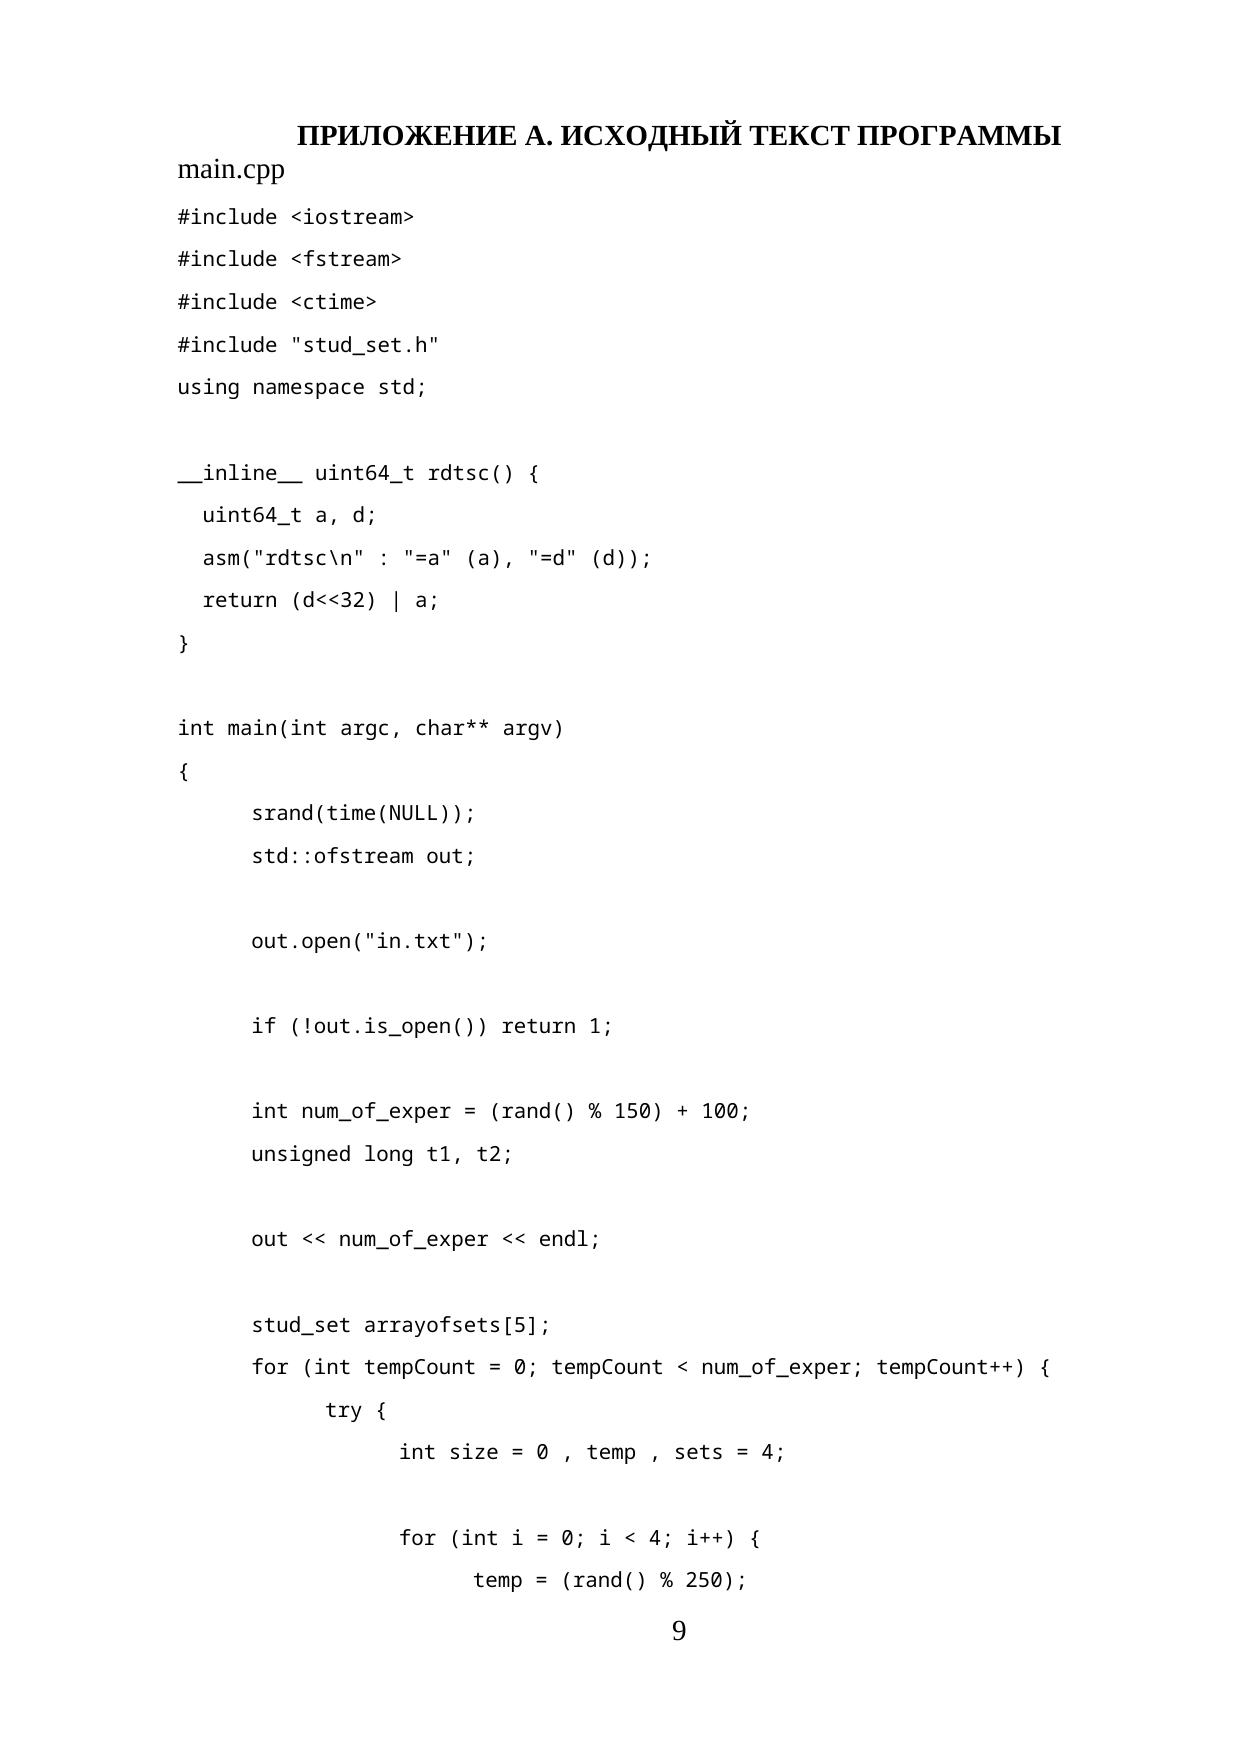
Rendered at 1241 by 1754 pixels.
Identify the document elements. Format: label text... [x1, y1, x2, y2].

text #include <ctime> [177, 287, 1181, 316]
text __inline__ uint64_t rdtsc() { [177, 458, 1181, 486]
text uint64_t a, d; [177, 500, 1181, 529]
text for (int i = 0; i < 4; i++) { [177, 1523, 1181, 1551]
text main.cpp [177, 152, 1181, 185]
text std::ofstream out; [177, 841, 1181, 869]
text int main(int argc, char** argv) [177, 713, 1181, 742]
text int num_of_exper = (rand() % 150) + 100; [177, 1097, 1181, 1125]
text try { [177, 1395, 1181, 1423]
text return (d<<32) | a; [177, 585, 1181, 614]
text out.open("in.txt"); [177, 926, 1181, 955]
text if (!out.is_open()) return 1; [177, 1011, 1181, 1040]
text temp = (rand() % 250); [177, 1565, 1181, 1594]
text #include <iostream> [177, 202, 1181, 230]
text { [177, 756, 1181, 784]
text #include "stud_set.h" [177, 330, 1181, 358]
text using namespace std; [177, 372, 1181, 401]
text srand(time(NULL)); [177, 798, 1181, 827]
text asm("rdtsc\n" : "=a" (a), "=d" (d)); [177, 543, 1181, 571]
subtitle Приложение А. Исходный текст программы [177, 118, 1181, 152]
text #include <fstream> [177, 244, 1181, 273]
text } [177, 628, 1181, 656]
text stud_set arrayofsets[5]; [177, 1310, 1181, 1338]
text out << num_of_exper << endl; [177, 1224, 1181, 1253]
text unsigned long t1, t2; [177, 1139, 1181, 1168]
text for (int tempCount = 0; tempCount < num_of_exper; tempCount++) { [177, 1352, 1181, 1381]
text int size = 0 , temp , sets = 4; [177, 1437, 1181, 1466]
